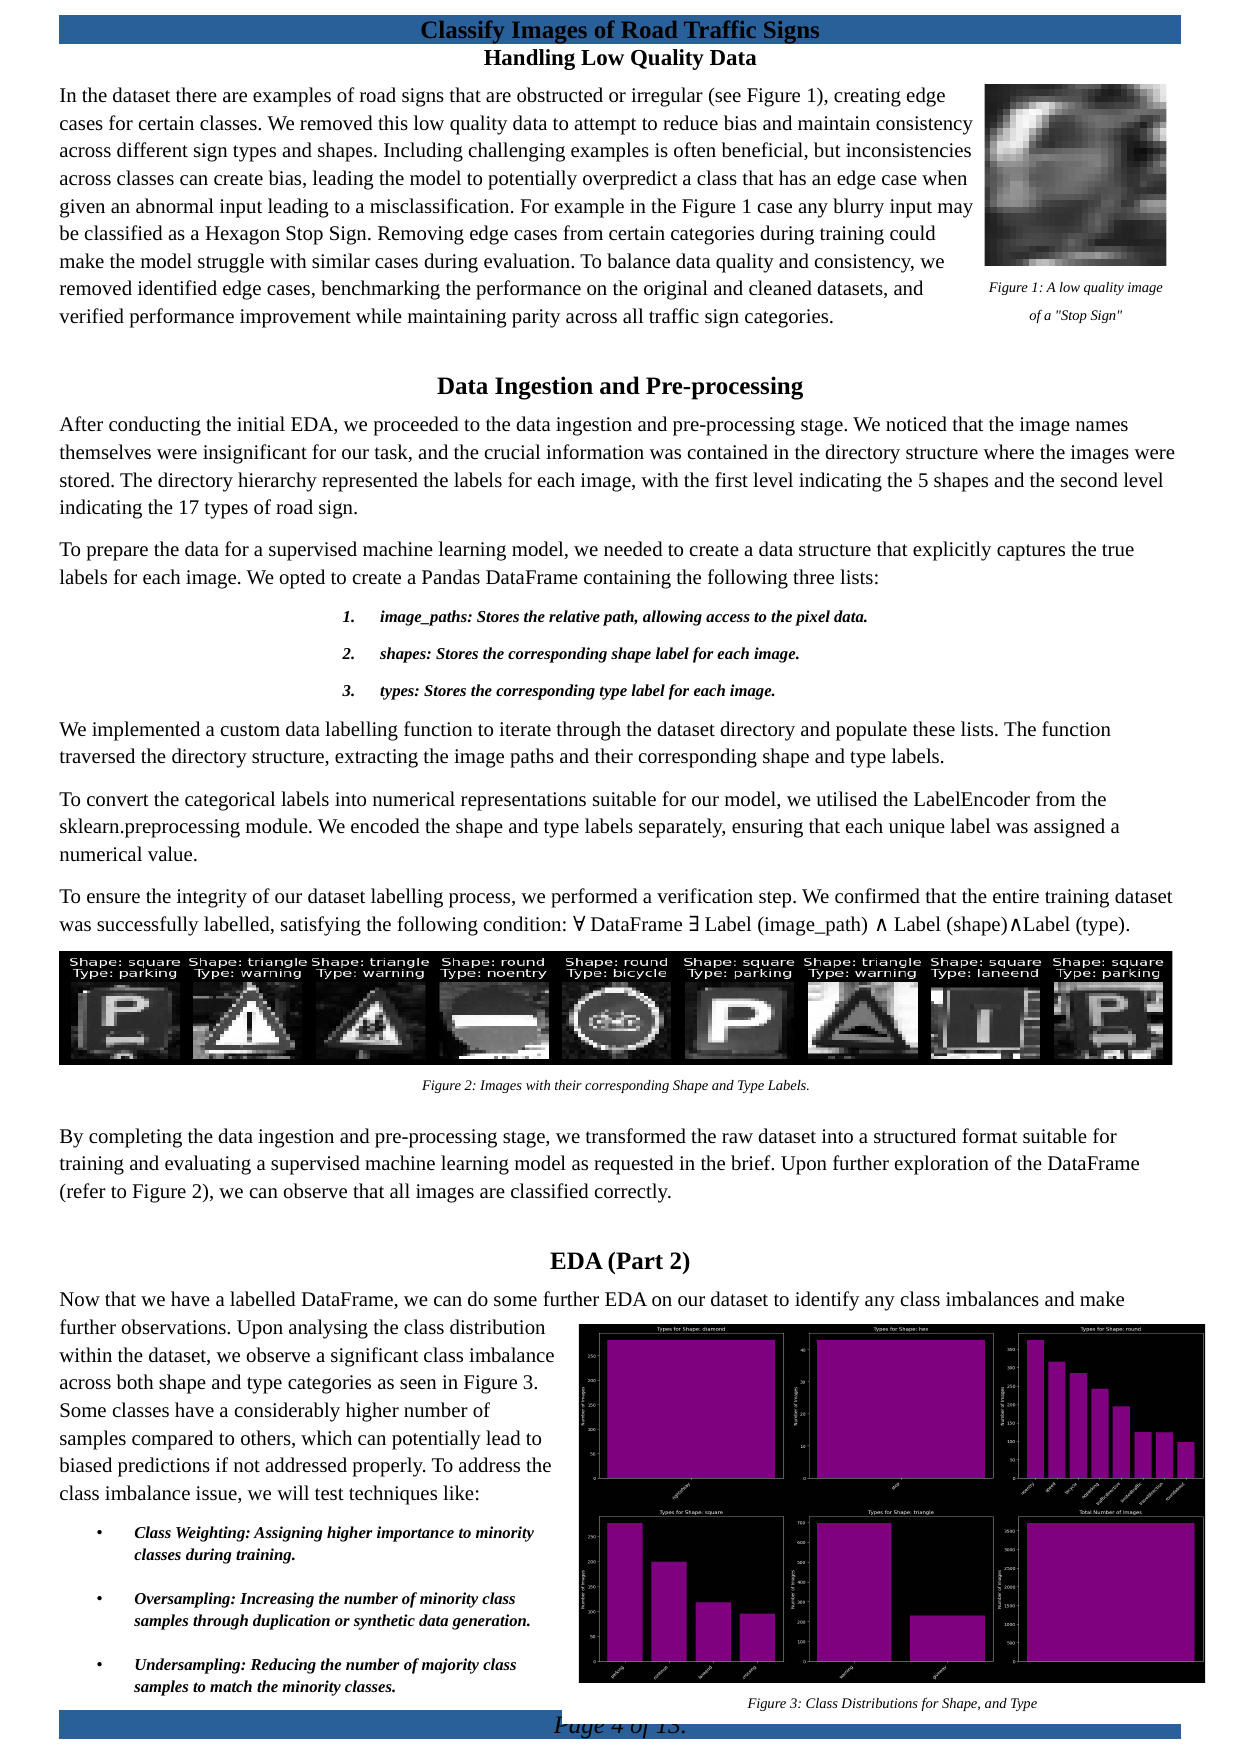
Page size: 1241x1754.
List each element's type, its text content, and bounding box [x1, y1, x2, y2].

text To prepare the data for a supervised machine learning model, we needed to create a data structure that explicitly captures the true labels for each image. We opted to create a Pandas DataFrame containing the following three lists: [59, 537, 1181, 589]
text Figure 1: A low quality image of a "Stop Sign" [984, 266, 1167, 336]
subtitle Handling Low Quality Data [59, 44, 1181, 71]
text Figure 3: Class Distributions for Shape, and Type [562, 1331, 1222, 1724]
text Figure 2: Images with their corresponding Shape and Type Labels. [59, 1065, 1173, 1106]
text In the dataset there are examples of road signs that are obstructed or irregular (see Figure 1), creating edge cases for certain classes. We removed this low quality data to attempt to reduce bias and maintain consistency across different sign types and shapes. Including challenging examples is often beneficial, but inconsistencies across classes can create bias, leading the model to potentially overpredict a class that has an edge case when given an abnormal input leading to a misclassification. For example in the Figure 1 case any blurry input may be classified as a Hexagon Stop Sign. Removing edge cases from certain categories during training could make the model struggle with similar cases during evaluation. To balance data quality and consistency, we removed identified edge cases, benchmarking the performance on the original and cleaned datasets, and verified performance improvement while maintaining parity across all traffic sign categories. [59, 72, 1181, 328]
picture [59, 951, 1173, 1065]
list shapes: Stores the corresponding shape label for each image. [342, 644, 1181, 663]
text By completing the data ingestion and pre-processing stage, we transformed the raw dataset into a structured format suitable for training and evaluating a supervised machine learning model as requested in the brief. Upon further exploration of the DataFrame (refer to Figure 2), we can observe that all images are classified correctly. [59, 1124, 1181, 1203]
list image_paths: Stores the relative path, allowing access to the pixel data. [342, 607, 1181, 626]
picture [984, 84, 1167, 266]
list Class Weighting: Assigning higher importance to minority classes during training. [97, 1523, 562, 1564]
text To convert the categorical labels into numerical representations suitable for our model, we utilised the LabelEncoder from the sklearn.preprocessing module. We encoded the shape and type labels separately, ensuring that each unique label was assigned a numerical value. [59, 787, 1181, 866]
text We implemented a custom data labelling function to iterate through the dataset directory and populate these lists. The function traversed the directory structure, extracting the image paths and their corresponding shape and type labels. [59, 717, 1181, 768]
list Undersampling: Reducing the number of majority class samples to match the minority classes. [97, 1655, 562, 1696]
subtitle EDA (Part 2) [59, 1246, 1181, 1275]
list types: Stores the corresponding type label for each image. [342, 680, 1181, 699]
text After conducting the initial EDA, we proceeded to the data ingestion and pre-processing stage. We noticed that the image names themselves were insignificant for our task, and the crucial information was contained in the directory structure where the images were stored. The directory hierarchy represented the labels for each image, with the first level indicating the 5 shapes and the second level indicating the 17 types of road sign. [59, 412, 1181, 519]
picture [578, 1324, 1206, 1683]
text Now that we have a labelled DataFrame, we can do some further EDA on our dataset to identify any class imbalances and make further observations. Upon analysing the class distribution within the dataset, we observe a significant class imbalance across both shape and type categories as seen in Figure 3. Some classes have a considerably higher number of samples compared to others, which can potentially lead to biased predictions if not addressed properly. To address the class imbalance issue, we will test techniques like: [59, 1287, 1222, 1505]
subtitle Data Ingestion and Pre-processing [59, 371, 1181, 400]
text To ensure the integrity of our dataset labelling process, we performed a verification step. We confirmed that the entire training dataset was successfully labelled, satisfying the following condition: ∀ DataFrame ∃ Label (image_path) ∧ Label (shape)∧Label (type). [59, 884, 1181, 1106]
list Oversampling: Increasing the number of minority class samples through duplication or synthetic data generation. [97, 1589, 562, 1630]
